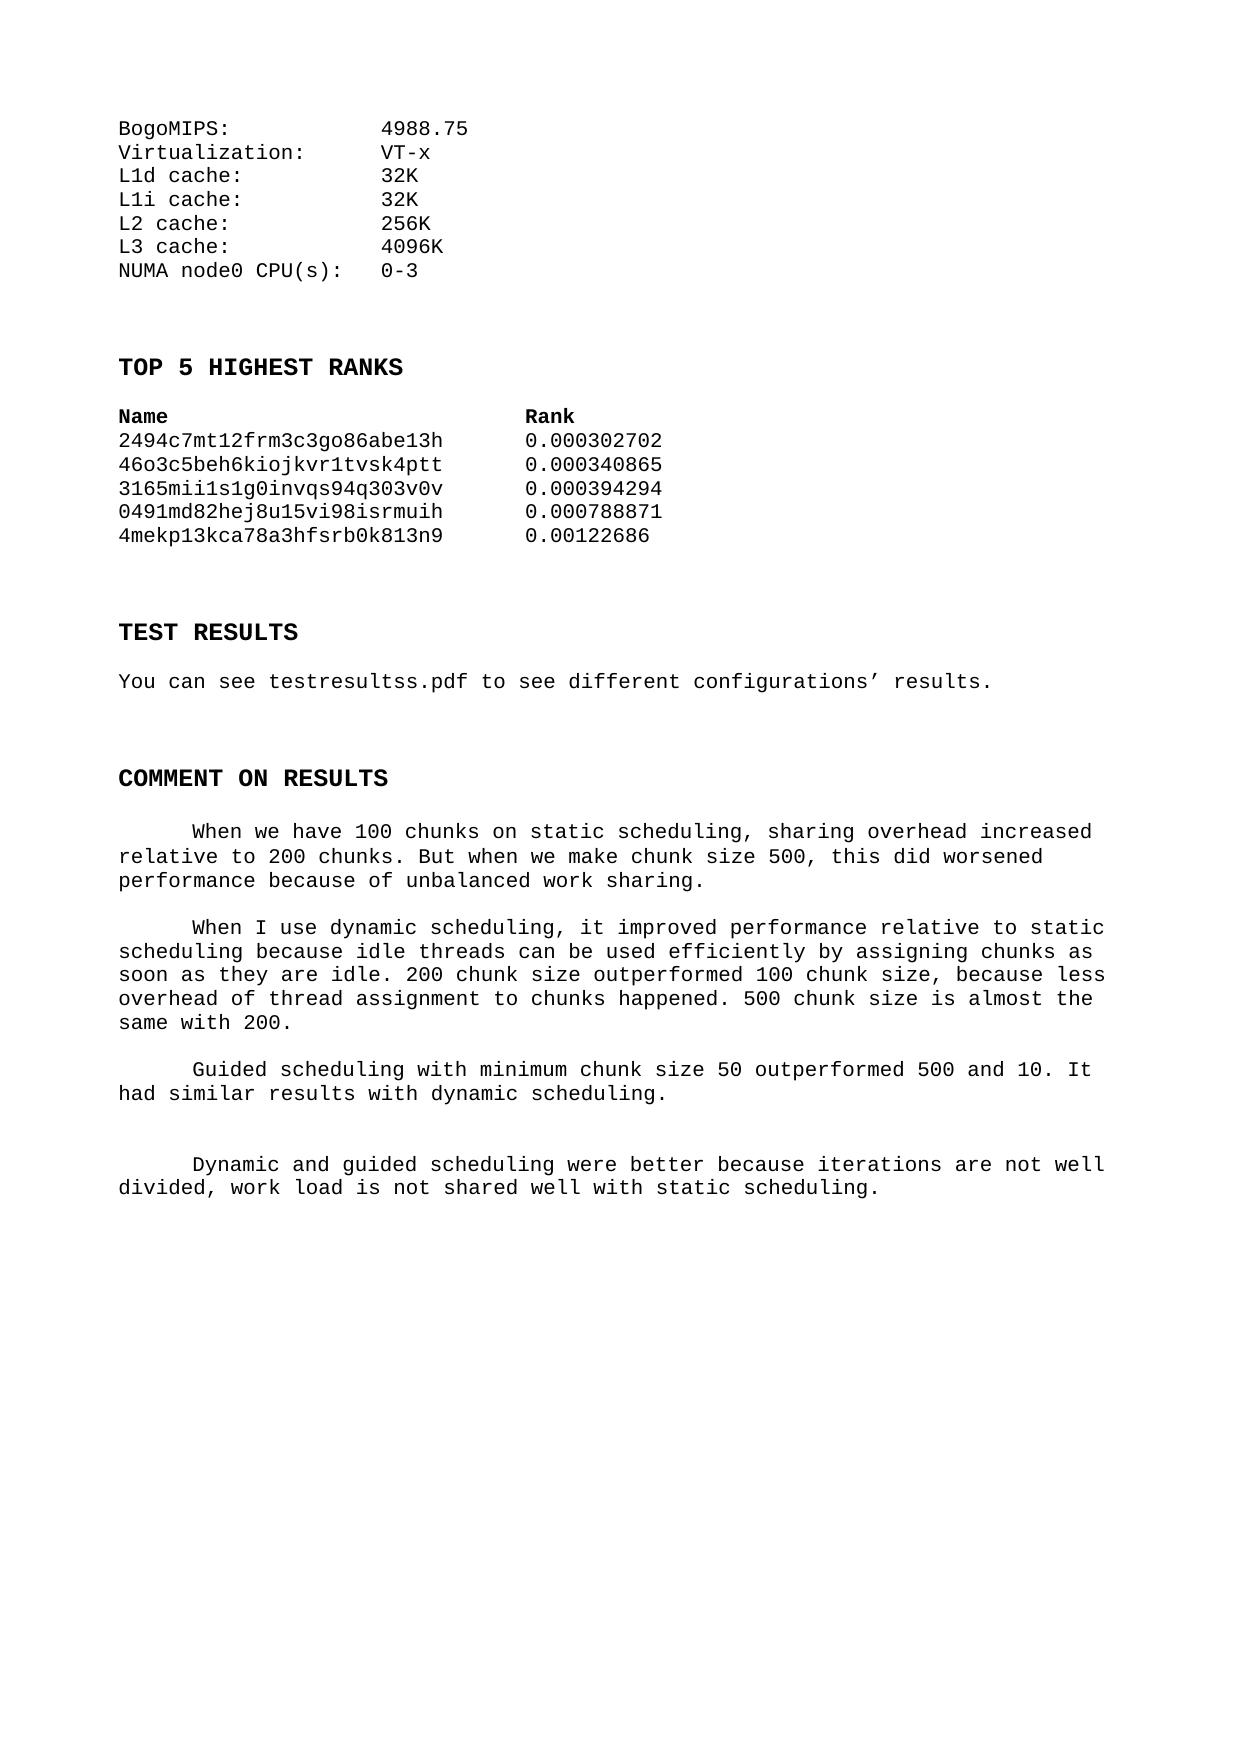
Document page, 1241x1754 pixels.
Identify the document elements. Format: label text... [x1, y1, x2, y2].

text When we have 100 chunks on static scheduling, sharing overhead increased relative to 200 chunks. But when we make chunk size 500, this did worsened performance because of unbalanced work sharing. [118, 818, 1122, 893]
text BogoMIPS: 4988.75 [118, 118, 1122, 142]
text 4mekp13kca78a3hfsrb0k813n9 0.00122686 [118, 525, 1122, 548]
text Virtualization: VT-x [118, 142, 1122, 165]
text L1d cache: 32K [118, 165, 1122, 189]
text COMMENT ON RESULTS [118, 766, 1122, 794]
text 3165mii1s1g0invqs94q303v0v 0.000394294 [118, 477, 1122, 501]
text Guided scheduling with minimum chunk size 50 outperformed 500 and 10. It had similar results with dynamic scheduling. [118, 1059, 1122, 1106]
text TEST RESULTS [118, 619, 1122, 648]
text 0491md82hej8u15vi98isrmuih 0.000788871 [118, 501, 1122, 525]
text NUMA node0 CPU(s): 0-3 [118, 260, 1122, 284]
text You can see testresultss.pdf to see different configurations’ results. [118, 671, 1122, 695]
text Dynamic and guided scheduling were better because iterations are not well divided, work load is not shared well with static scheduling. [118, 1154, 1122, 1201]
text 46o3c5beh6kiojkvr1tvsk4ptt 0.000340865 [118, 454, 1122, 477]
text L3 cache: 4096K [118, 236, 1122, 260]
text 2494c7mt12frm3c3go86abe13h 0.000302702 [118, 430, 1122, 454]
text When I use dynamic scheduling, it improved performance relative to static scheduling because idle threads can be used efficiently by assigning chunks as soon as they are idle. 200 chunk size outperformed 100 chunk size, because less overhead of thread assignment to chunks happened. 500 chunk size is almost the same with 200. [118, 917, 1122, 1035]
text Name Rank [118, 407, 1122, 430]
text TOP 5 HIGHEST RANKS [118, 354, 1122, 383]
text L1i cache: 32K [118, 189, 1122, 213]
text L2 cache: 256K [118, 213, 1122, 236]
